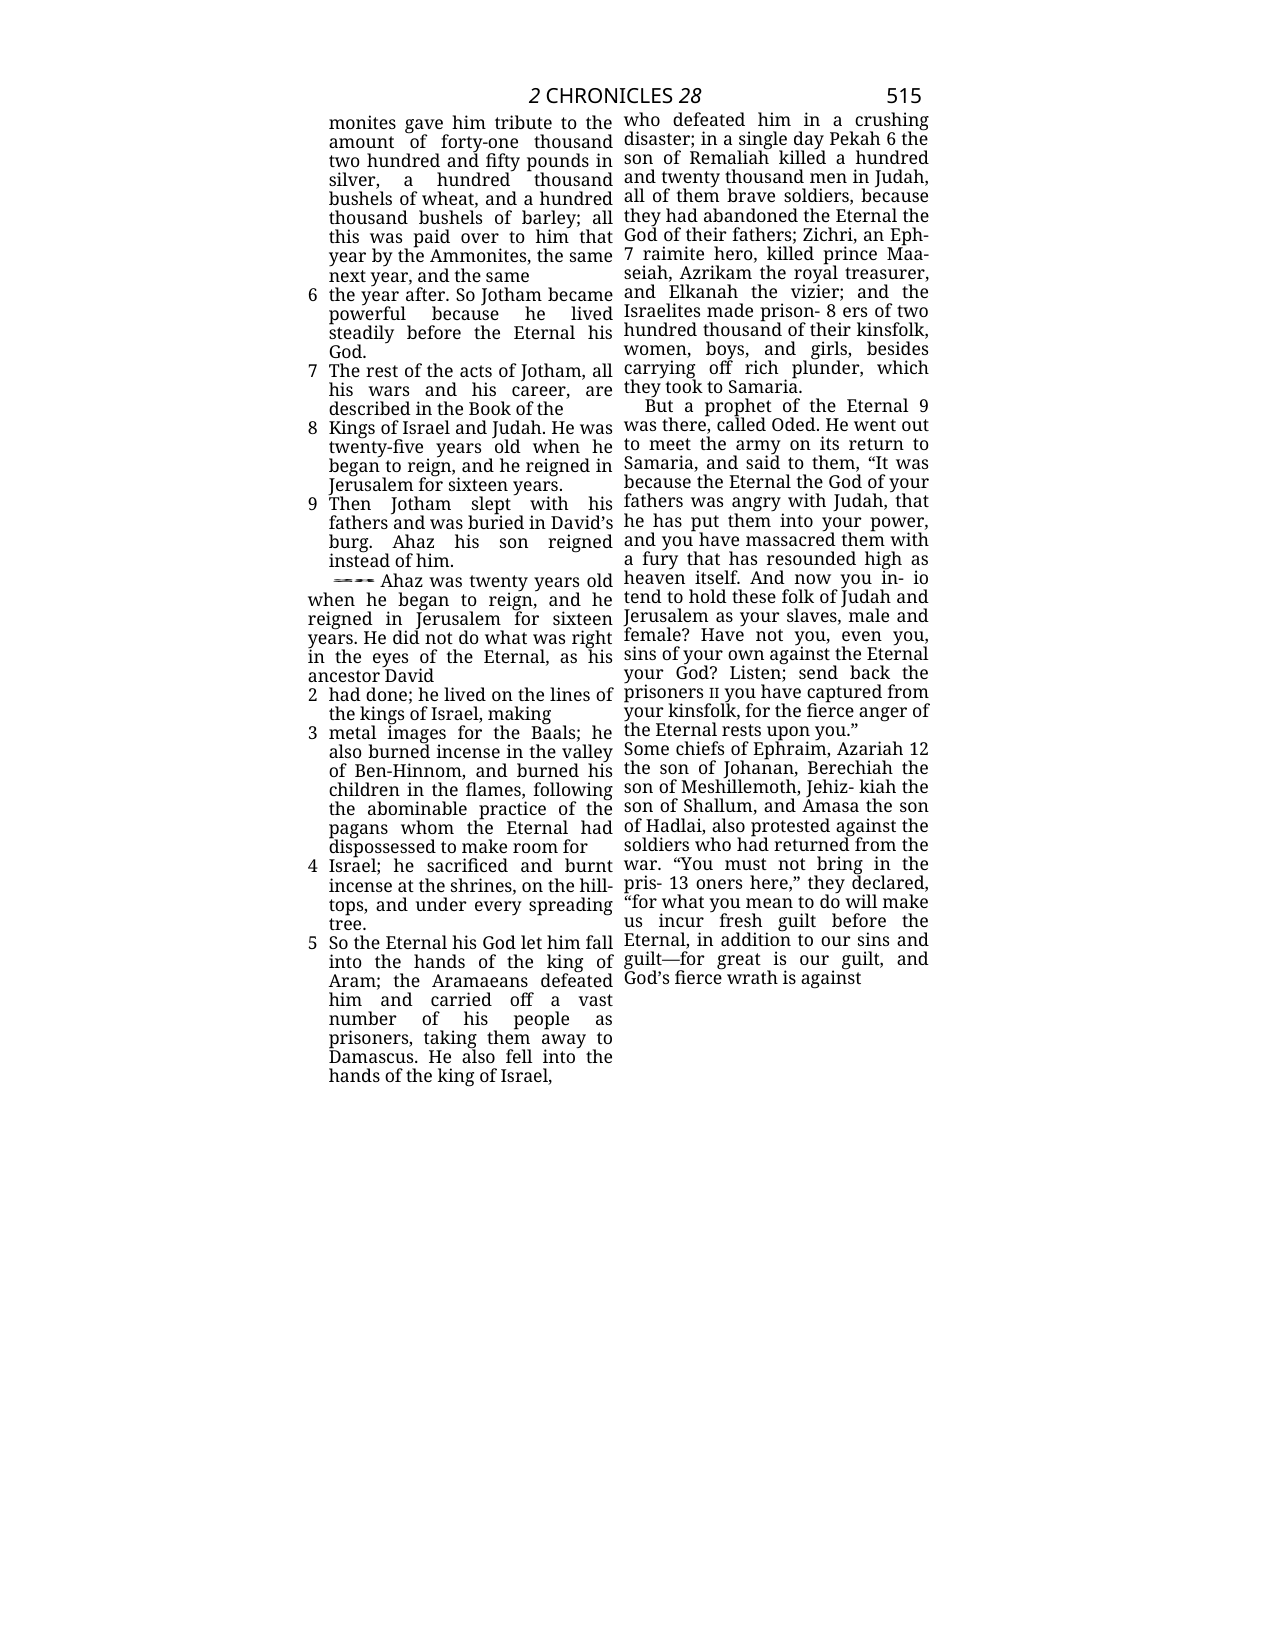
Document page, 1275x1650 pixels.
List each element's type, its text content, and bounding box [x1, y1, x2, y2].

text But a prophet of the Eternal 9 was there, called Oded. He went out to meet the army on its re­turn to Samaria, and said to them, “It was because the Eter­nal the God of your fathers was angry with Judah, that he has put them into your power, and you have massacred them with a fury that has resounded high as heaven itself. And now you in- io tend to hold these folk of Judah and Jerusalem as your slaves, male and female? Have not you, even you, sins of your own against the Eternal your God? Listen; send back the prisoners ii you have captured from your kinsfolk, for the fierce anger of the Eternal rests upon you.” [624, 397, 929, 741]
list the year after. So Jotham be­came powerful because he lived steadily before the Eternal his God. [308, 286, 613, 362]
list metal images for the Baals; he also burned incense in the valley of Ben-Hinnom, and burned his children in the flames, following the abominable practice of the pagans whom the Eternal had dispossessed to make room for [308, 724, 613, 858]
list Then Jotham slept with his fathers and was buried in Da­vid’s burg. Ahaz his son reigned instead of him. [308, 496, 613, 572]
list Israel; he sacrificed and burnt incense at the shrines, on the hill-tops, and under every spreading tree. [308, 858, 613, 934]
list Kings of Israel and Judah. He was twenty-five years old when he began to reign, and he reigned in Jerusalem for sixteen years. [308, 419, 613, 496]
list had done; he lived on the lines of the kings of Israel, making [308, 686, 613, 724]
text monites gave him tribute to the amount of forty-one thousand two hundred and fifty pounds in silver, a hundred thousand bushels of wheat, and a hundred thousand bushels of barley; all this was paid over to him that year by the Ammonites, the same next year, and the same [328, 114, 613, 286]
text Some chiefs of Ephraim, Azariah 12 the son of Johanan, Berechiah the son of Meshillemoth, Jehiz- kiah the son of Shallum, and Amasa the son of Hadlai, also protested against the soldiers who had returned from the war. “You must not bring in the pris- 13 oners here,” they declared, “for what you mean to do will make us incur fresh guilt before the Eternal, in addition to our sins and guilt—for great is our guilt, and God’s fierce wrath is against [624, 741, 929, 988]
text Ahaz was twenty years old when he began to reign, and he reigned in Jerusalem for sixteen years. He did not do what was right in the eyes of the Eternal, as his ancestor David [308, 572, 613, 686]
list So the Eternal his God let him fall into the hands of the king of Aram; the Aramaeans defeated him and carried off a vast number of his people as prisoners, taking them away to Damascus. He also fell into the hands of the king of Israel, [308, 934, 613, 1086]
text who defeated him in a crushing disaster; in a single day Pekah 6 the son of Remaliah killed a hundred and twenty thousand men in Judah, all of them brave soldiers, because they had aban­doned the Eternal the God of their fathers; Zichri, an Eph- 7 raimite hero, killed prince Maa- seiah, Azrikam the royal treas­urer, and Elkanah the vizier; and the Israelites made prison- 8 ers of two hundred thousand of their kinsfolk, women, boys, and girls, besides carrying off rich plunder, which they took to Samaria. [624, 111, 929, 397]
list The rest of the acts of Jotham, all his wars and his career, are described in the Book of the [308, 362, 613, 419]
